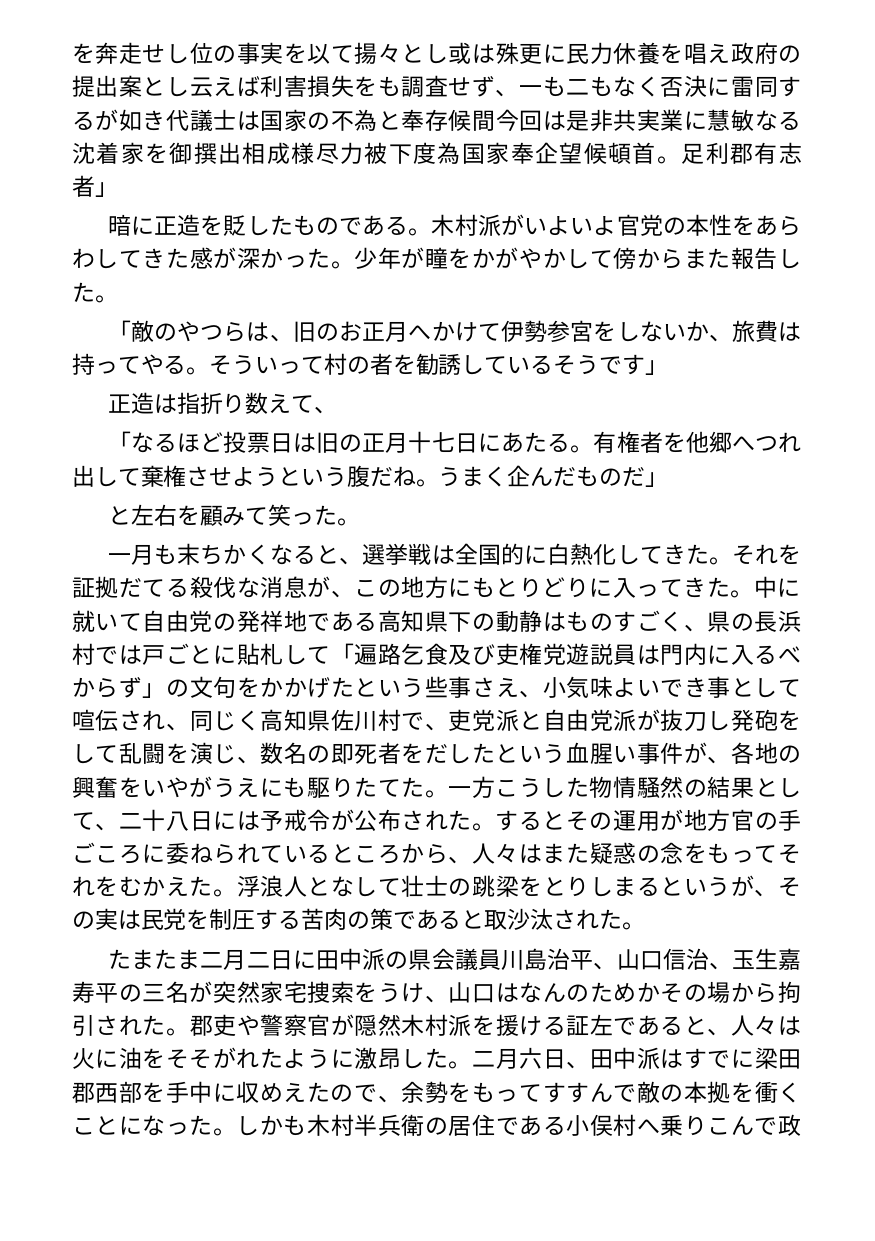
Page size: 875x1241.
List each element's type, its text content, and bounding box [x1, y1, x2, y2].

text 一月も末ちかくなると、選挙戦は全国的に白熱化してきた。それを証拠だてる殺伐な消息が、この地方にもとりどりに入ってきた。中に就いて自由党の発祥地である高知県下の動静はものすごく、県の長浜村では戸ごとに貼札して「遍路乞食及び吏権党遊説員は門内に入るべからず」の文句をかかげたという些事さえ、小気味よいでき事として喧伝され、同じく高知県佐川村で、吏党派と自由党派が抜刀し発砲をして乱闘を演じ、数名の即死者をだしたという血腥い事件が、各地の興奮をいやがうえにも駆りたてた。一方こうした物情騒然の結果として、二十八日には予戒令が公布された。するとその運用が地方官の手ごころに委ねられているところから、人々はまた疑惑の念をもってそれをむかえた。浮浪人となして壮士の跳梁をとりしまるというが、その実は民党を制圧する苦肉の策であると取沙汰された。 [72, 537, 802, 936]
text 「なるほど投票日は旧の正月十七日にあたる。有権者を他郷へつれ出して棄権させようという腹だね。うまく企んだものだ」 [72, 425, 802, 492]
text を奔走せし位の事実を以て揚々とし或は殊更に民力休養を唱え政府の提出案とし云えば利害損失をも調査せず、一も二もなく否決に雷同するが如き代議士は国家の不為と奉存候間今回は是非共実業に慧敏なる沈着家を御撰出相成様尽力被下度為国家奉企望候頓首。足利郡有志者」 [72, 36, 802, 202]
text たまたま二月二日に田中派の県会議員川島治平、山口信治、玉生嘉寿平の三名が突然家宅捜索をうけ、山口はなんのためかその場から拘引された。郡吏や警察官が隠然木村派を援ける証左であると、人々は火に油をそそがれたように激昂した。二月六日、田中派はすでに梁田郡西部を手中に収めえたので、余勢をもってすすんで敵の本拠を衝くことになった。しかも木村半兵衛の居住である小俣村へ乗りこんで政 [72, 942, 802, 1141]
text 暗に正造を貶したものである。木村派がいよいよ官党の本性をあらわしてきた感が深かった。少年が瞳をかがやかして傍からまた報告した。 [72, 208, 802, 308]
text 正造は指折り数えて、 [72, 386, 802, 419]
text 「敵のやつらは、旧のお正月へかけて伊勢参宮をしないか、旅費は持ってやる。そういって村の者を勧誘しているそうです」 [72, 314, 802, 380]
text と左右を顧みて笑った。 [72, 498, 802, 531]
